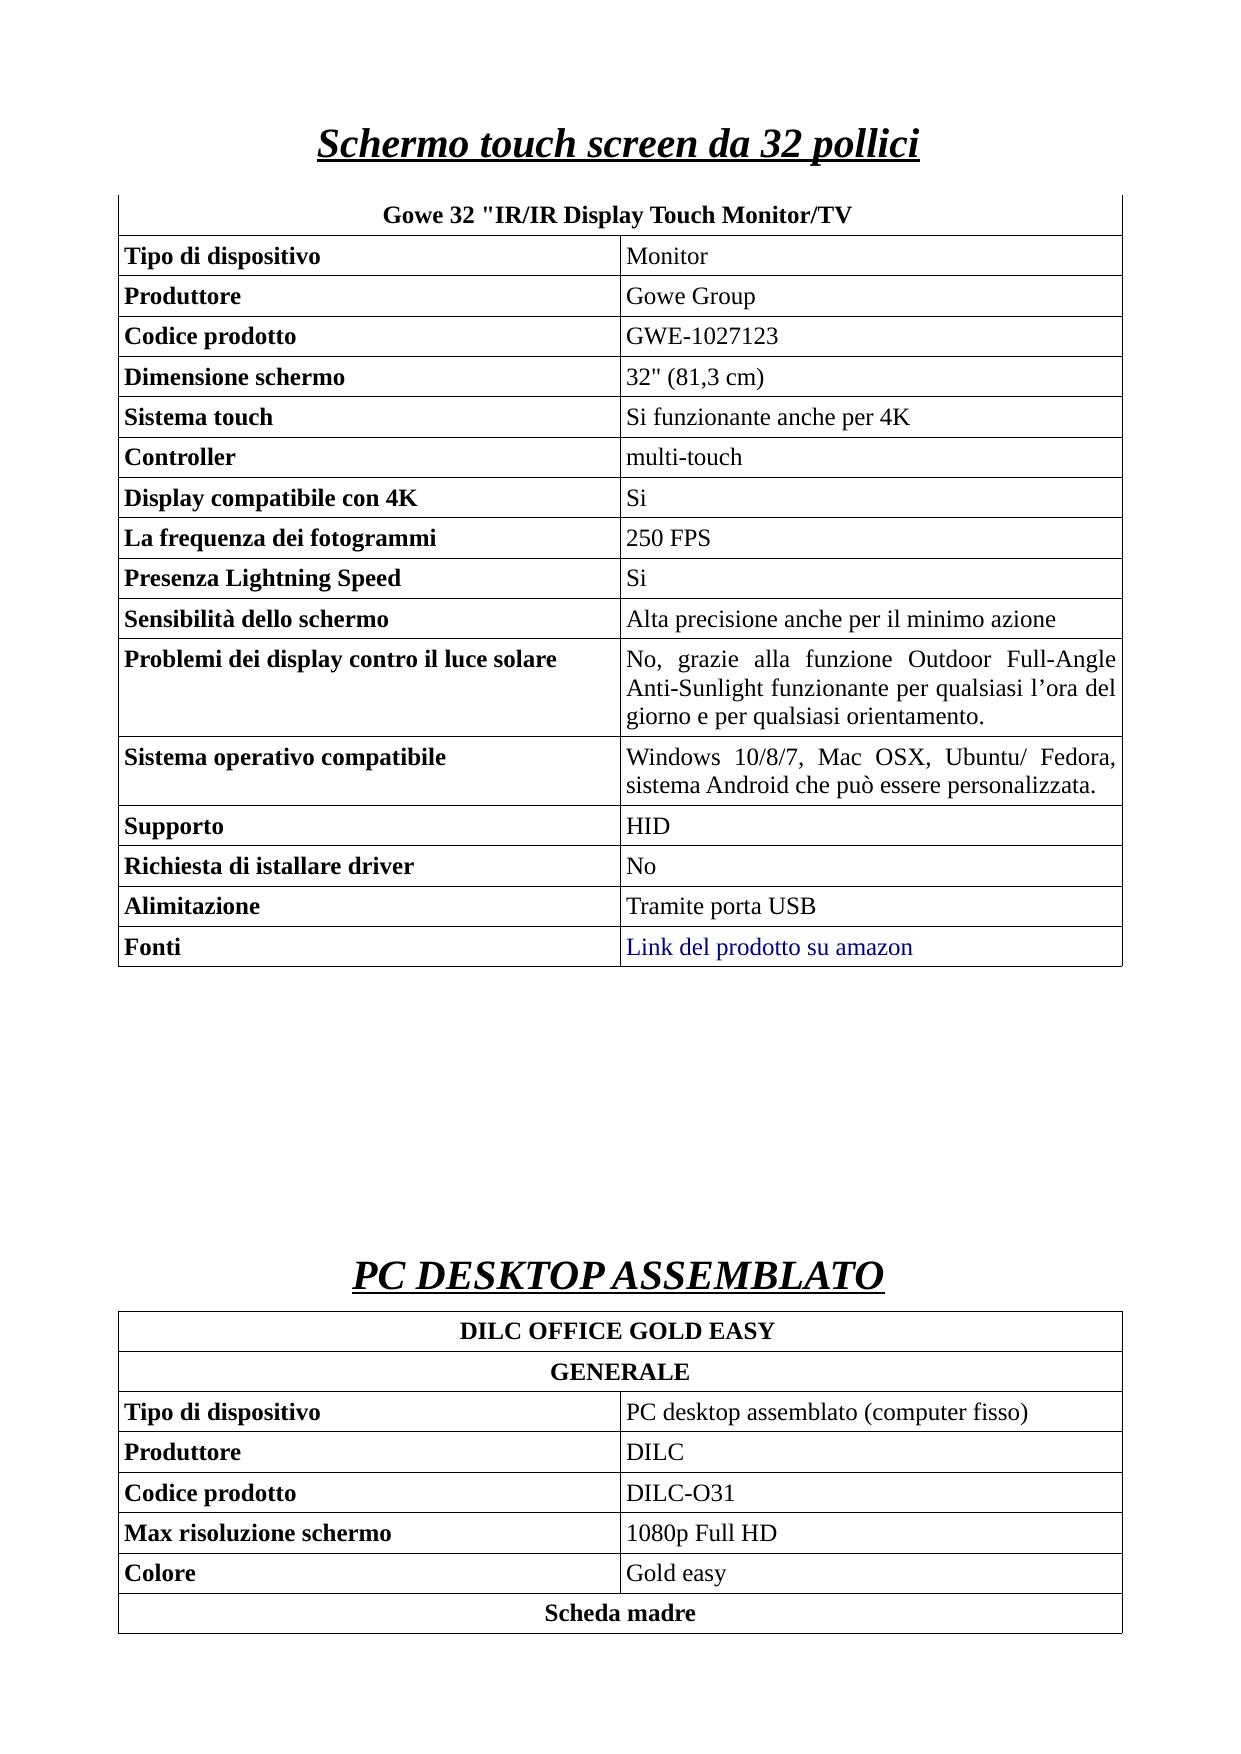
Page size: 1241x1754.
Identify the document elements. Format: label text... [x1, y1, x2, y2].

table_cell Sensibilità dello schermo [119, 599, 620, 638]
table_cell Windows 10/8/7, Mac OSX, Ubuntu/ Fedora, sistema Android che può essere personalizzata. [621, 737, 1122, 805]
table_cell No, grazie alla funzione Outdoor Full-Angle Anti-Sunlight funzionante per qualsiasi l’ora del giorno e per qualsiasi orientamento. [621, 639, 1122, 736]
table_cell No [621, 846, 1122, 886]
table_cell Display compatibile con 4K [119, 478, 620, 517]
subtitle PC DESKTOP ASSEMBLATO [118, 1250, 1122, 1298]
table_cell Presenza Lightning Speed [119, 559, 620, 598]
table_cell Sistema operativo compatibile [119, 737, 620, 805]
table_cell Max risoluzione schermo [119, 1513, 620, 1552]
table_cell Scheda madre [119, 1594, 1122, 1633]
table_cell Gowe Group [621, 276, 1122, 316]
table_cell Produttore [119, 1432, 620, 1472]
table_cell 1080p Full HD [621, 1513, 1122, 1552]
table_cell Fonti [119, 927, 620, 966]
table_cell DILC-O31 [621, 1473, 1122, 1512]
table_cell GWE-1027123 [621, 317, 1122, 356]
table_cell Codice prodotto [119, 1473, 620, 1512]
table_cell Link del prodotto su amazon [621, 927, 1122, 966]
table_header Gowe 32 "IR/IR Display Touch Monitor/TV [119, 195, 1122, 235]
table_header DILC OFFICE GOLD EASY [119, 1312, 1122, 1351]
table_cell Monitor [621, 236, 1122, 275]
table_cell Produttore [119, 276, 620, 316]
table_cell Colore [119, 1554, 620, 1593]
table_cell Alta precisione anche per il minimo azione [621, 599, 1122, 638]
table_cell GENERALE [119, 1352, 1122, 1391]
table_cell Si funzionante anche per 4K [621, 397, 1122, 437]
table_cell multi-touch [621, 438, 1122, 477]
table_cell Problemi dei display contro il luce solare [119, 639, 620, 736]
table_cell Tramite porta USB [621, 887, 1122, 926]
table_cell PC desktop assemblato (computer fisso) [621, 1392, 1122, 1431]
table_cell Supporto [119, 806, 620, 845]
table_cell Tipo di dispositivo [119, 236, 620, 275]
table_cell DILC [621, 1432, 1122, 1472]
table_cell Si [621, 559, 1122, 598]
table_cell Dimensione schermo [119, 357, 620, 396]
table_cell Gold easy [621, 1554, 1122, 1593]
table_cell Richiesta di istallare driver [119, 846, 620, 886]
table_cell 32" (81,3 cm) [621, 357, 1122, 396]
table_cell HID [621, 806, 1122, 845]
table_cell Codice prodotto [119, 317, 620, 356]
table_cell Controller [119, 438, 620, 477]
table_cell Sistema touch [119, 397, 620, 437]
text Schermo touch screen da 32 pollici [118, 118, 1122, 166]
table_cell Si [621, 478, 1122, 517]
table_cell La frequenza dei fotogrammi [119, 518, 620, 557]
table_cell Alimitazione [119, 887, 620, 926]
table_cell 250 FPS [621, 518, 1122, 557]
table_cell Tipo di dispositivo [119, 1392, 620, 1431]
